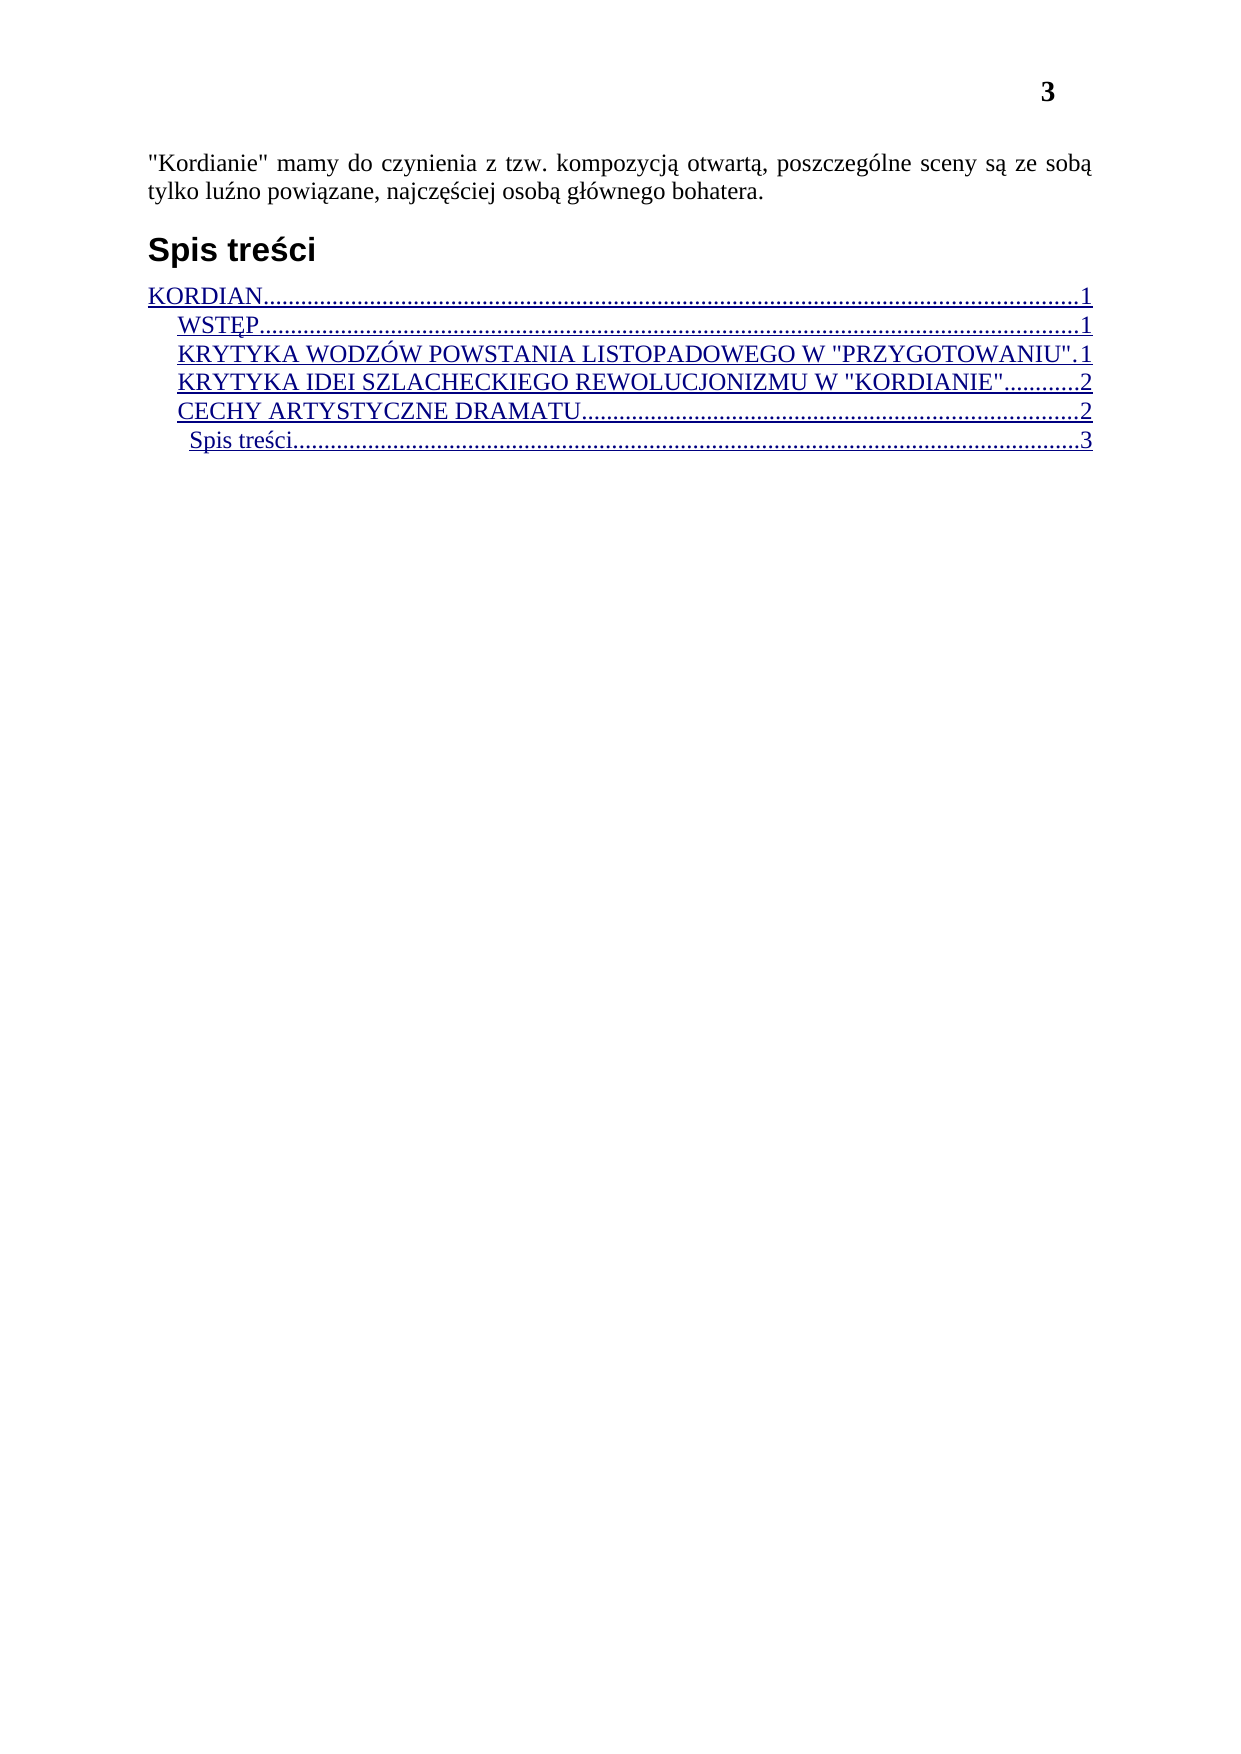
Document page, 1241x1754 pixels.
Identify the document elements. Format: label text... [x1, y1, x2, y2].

text "Kordianie" mamy do czynienia z tzw. kompozycją otwartą, poszczególne sceny są ze sobą tylko luźno powiązane, najczęściej osobą głównego bohatera. [148, 148, 1092, 205]
text Spis treści [148, 230, 1092, 269]
text KRYTYKA IDEI SZLACHECKIEGO REWOLUCJONIZMU W "KORDIANIE" 2 [177, 367, 1092, 392]
text CECHY ARTYSTYCZNE DRAMATU 2 [177, 396, 1092, 421]
text Spis treści 3 [189, 425, 1092, 450]
text KORDIAN 1 [148, 281, 1092, 306]
text KRYTYKA WODZÓW POWSTANIA LISTOPADOWEGO W "PRZYGOTOWANIU" 1 [177, 339, 1092, 364]
text WSTĘP 1 [177, 310, 1092, 335]
